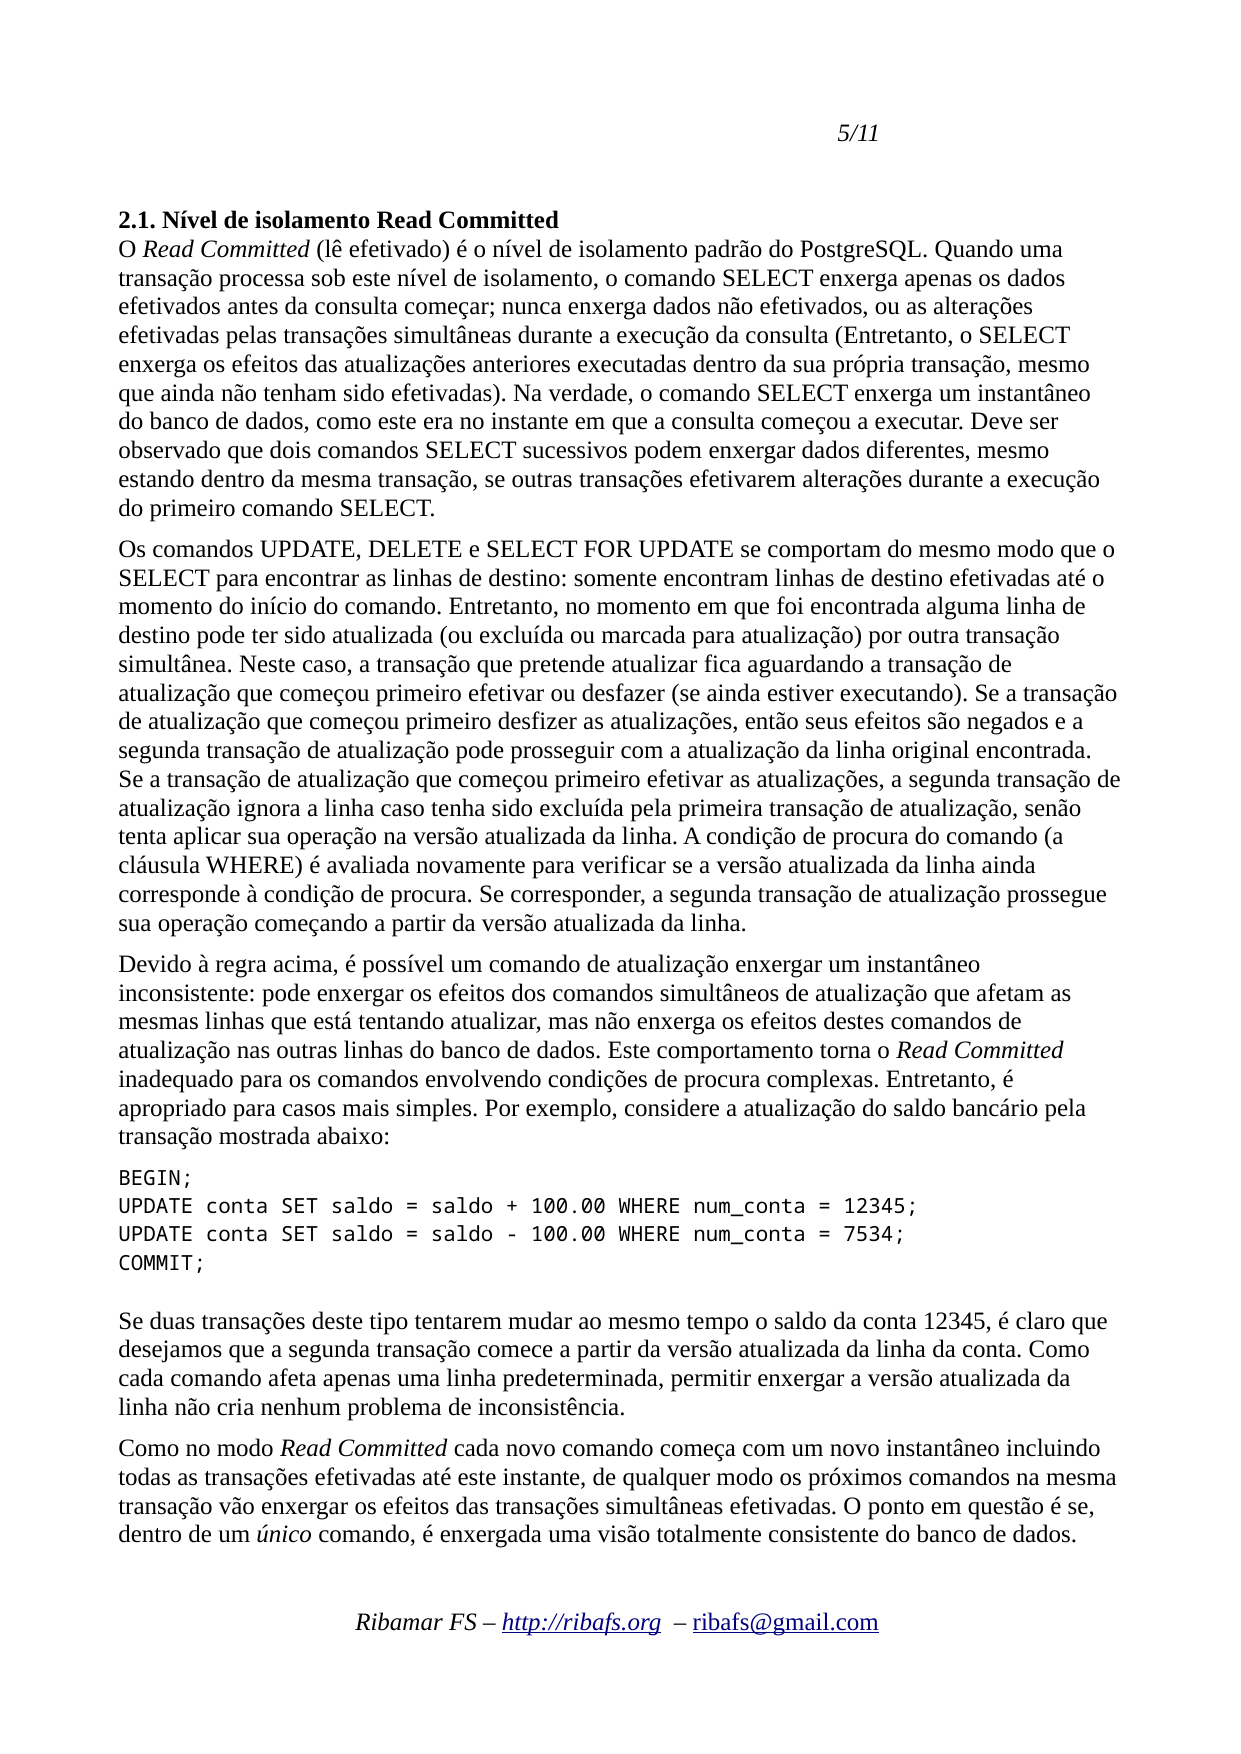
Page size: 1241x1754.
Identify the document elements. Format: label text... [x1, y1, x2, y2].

text Devido à regra acima, é possível um comando de atualização enxergar um instantâneo inconsistente: pode enxergar os efeitos dos comandos simultâneos de atualização que afetam as mesmas linhas que está tentando atualizar, mas não enxerga os efeitos destes comandos de atualização nas outras linhas do banco de dados. Este comportamento torna o Read Committed inadequado para os comandos envolvendo condições de procura complexas. Entretanto, é apropriado para casos mais simples. Por exemplo, considere a atualização do saldo bancário pela transação mostrada abaixo: [118, 949, 1122, 1150]
text Como no modo Read Committed cada novo comando começa com um novo instantâneo incluindo todas as transações efetivadas até este instante, de qualquer modo os próximos comandos na mesma transação vão enxergar os efeitos das transações simultâneas efetivadas. O ponto em questão é se, dentro de um único comando, é enxergada uma visão totalmente consistente do banco de dados. [118, 1433, 1122, 1548]
text UPDATE conta SET saldo = saldo + 100.00 WHERE num_conta = 12345; [118, 1191, 1122, 1219]
text UPDATE conta SET saldo = saldo - 100.00 WHERE num_conta = 7534; [118, 1219, 1122, 1248]
text O Read Committed (lê efetivado) é o nível de isolamento padrão do PostgreSQL. Quando uma transação processa sob este nível de isolamento, o comando SELECT enxerga apenas os dados efetivados antes da consulta começar; nunca enxerga dados não efetivados, ou as alterações efetivadas pelas transações simultâneas durante a execução da consulta (Entretanto, o SELECT enxerga os efeitos das atualizações anteriores executadas dentro da sua própria transação, mesmo que ainda não tenham sido efetivadas). Na verdade, o comando SELECT enxerga um instantâneo do banco de dados, como este era no instante em que a consulta começou a executar. Deve ser observado que dois comandos SELECT sucessivos podem enxergar dados diferentes, mesmo estando dentro da mesma transação, se outras transações efetivarem alterações durante a execução do primeiro comando SELECT. [118, 234, 1122, 521]
text Os comandos UPDATE, DELETE e SELECT FOR UPDATE se comportam do mesmo modo que o SELECT para encontrar as linhas de destino: somente encontram linhas de destino efetivadas até o momento do início do comando. Entretanto, no momento em que foi encontrada alguma linha de destino pode ter sido atualizada (ou excluída ou marcada para atualização) por outra transação simultânea. Neste caso, a transação que pretende atualizar fica aguardando a transação de atualização que começou primeiro efetivar ou desfazer (se ainda estiver executando). Se a transação de atualização que começou primeiro desfizer as atualizações, então seus efeitos são negados e a segunda transação de atualização pode prosseguir com a atualização da linha original encontrada. Se a transação de atualização que começou primeiro efetivar as atualizações, a segunda transação de atualização ignora a linha caso tenha sido excluída pela primeira transação de atualização, senão tenta aplicar sua operação na versão atualizada da linha. A condição de procura do comando (a cláusula WHERE) é avaliada novamente para verificar se a versão atualizada da linha ainda corresponde à condição de procura. Se corresponder, a segunda transação de atualização prossegue sua operação começando a partir da versão atualizada da linha. [118, 534, 1122, 936]
text Se duas transações deste tipo tentarem mudar ao mesmo tempo o saldo da conta 12345, é claro que desejamos que a segunda transação comece a partir da versão atualizada da linha da conta. Como cada comando afeta apenas uma linha predeterminada, permitir enxergar a versão atualizada da linha não cria nenhum problema de inconsistência. [118, 1306, 1122, 1421]
text 2.1. Nível de isolamento Read Committed [118, 205, 1122, 234]
text BEGIN; [118, 1163, 1122, 1191]
text COMMIT; [118, 1248, 1122, 1276]
